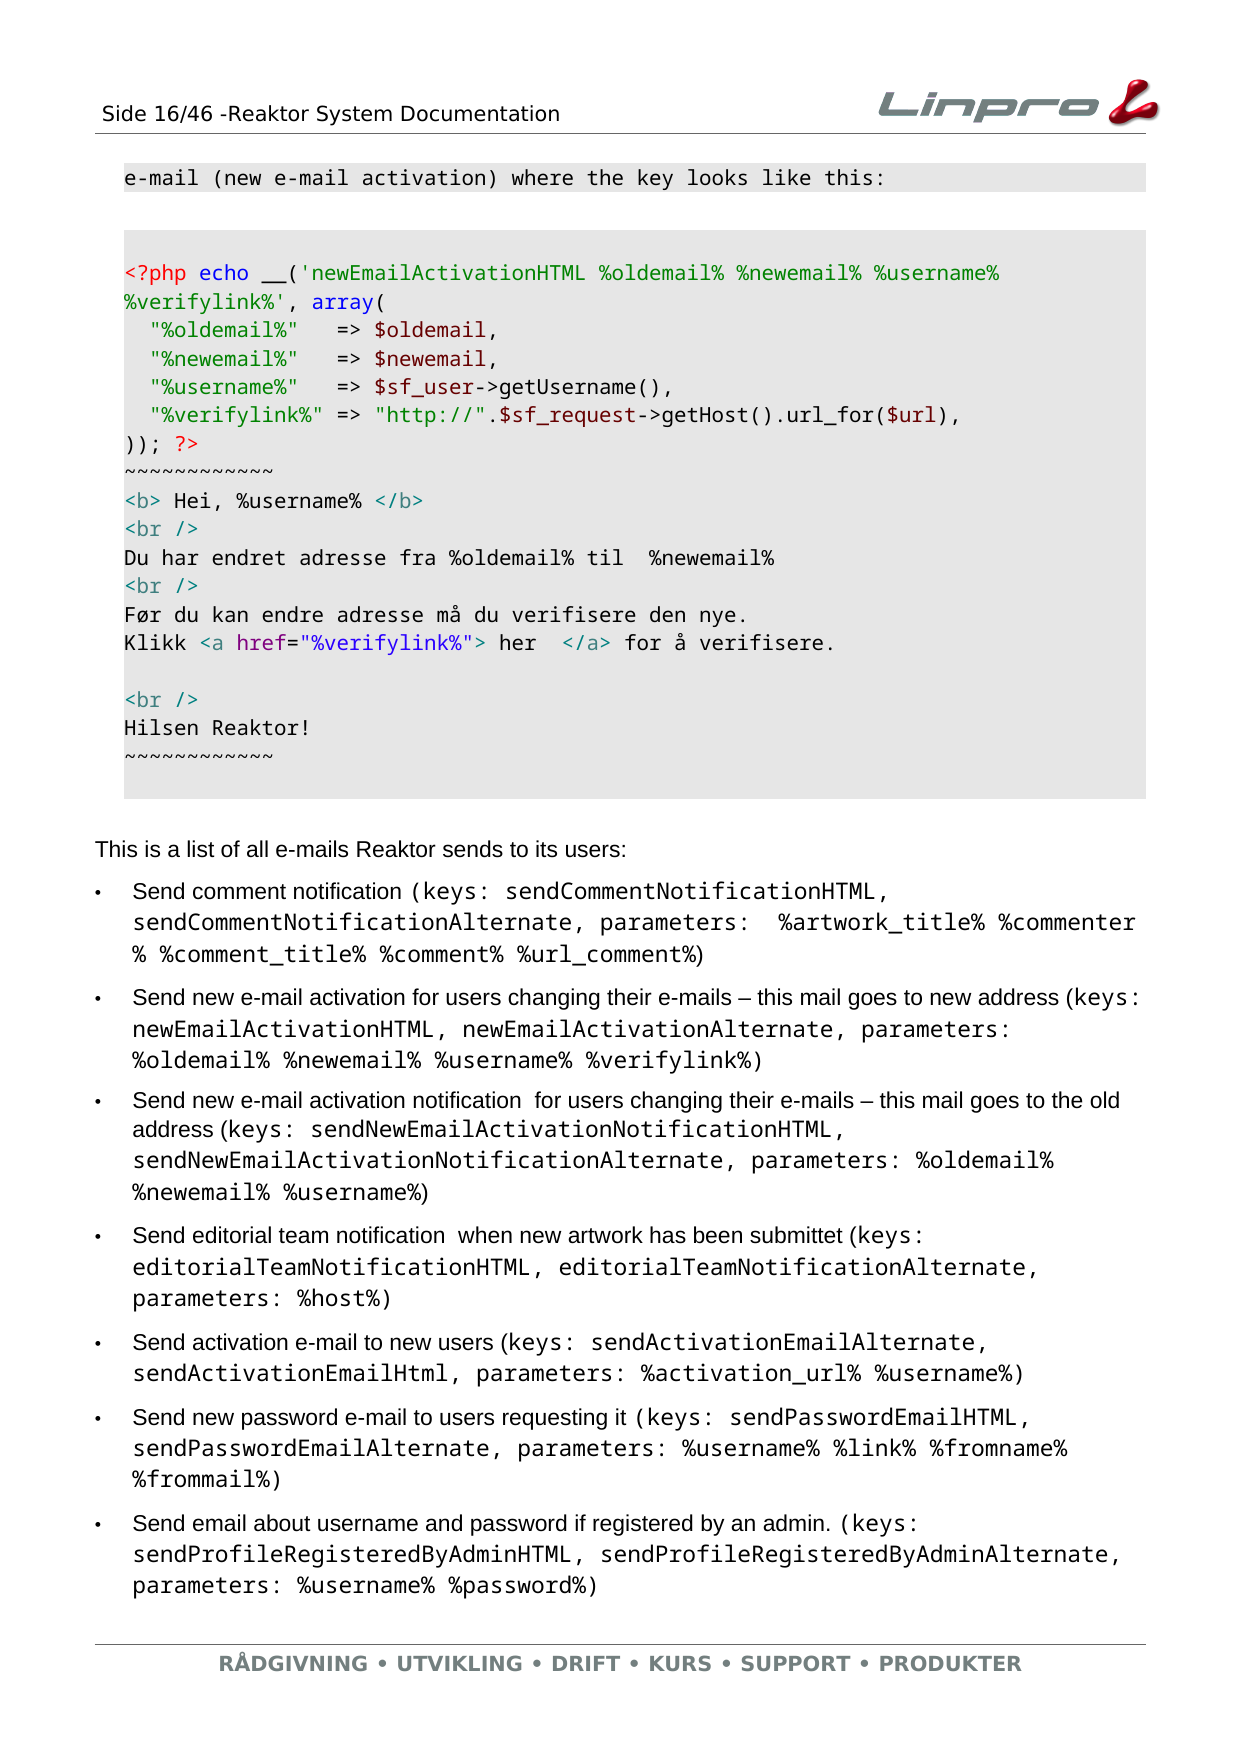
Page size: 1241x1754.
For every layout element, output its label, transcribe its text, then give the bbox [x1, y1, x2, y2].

text Før du kan endre adresse må du verifisere den nye. [124, 600, 1146, 628]
list Send new e-mail activation for users changing their e-mails – this mail goes to new address (keys: newEmailActivationHTML, newEmailActivationAlternate, parameters: %oldemail% %newemail% %username% %verifylink%) [94, 981, 1146, 1075]
list Send activation e-mail to new users (keys: sendActivationEmailAlternate, sendActivationEmailHtml, parameters: %activation_url% %username%) [94, 1326, 1146, 1388]
text )); ?> [124, 429, 1146, 457]
text "%verifylink%" => "http://".$sf_request->getHost().url_for($url), [124, 401, 1146, 429]
text "%newemail%" => $newemail, [124, 344, 1146, 372]
list Send comment notification (keys: sendCommentNotificationHTML, sendCommentNotificationAlternate, parameters: %artwork_title% %commenter% %comment_title% %comment% %url_comment%) [94, 875, 1146, 969]
text <?php echo __('newEmailActivationHTML %oldemail% %newemail% %username% %verifylink%', array( [124, 258, 1146, 315]
text ~~~~~~~~~~~~ [124, 742, 1146, 770]
text Hilsen Reaktor! [124, 713, 1146, 742]
text Klikk <a href="%verifylink%"> her </a> for å verifisere. [124, 628, 1146, 657]
text <br /> [124, 685, 1146, 713]
list Send editorial team notification when new artwork has been submittet (keys: editorialTeamNotificationHTML, editorialTeamNotificationAlternate, parameters: %host%) [94, 1219, 1146, 1313]
list Send new e-mail activation notification for users changing their e-mails – this mail goes to the old address (keys: sendNewEmailActivationNotificationHTML, sendNewEmailActivationNotificationAlternate, parameters: %oldemail% %newemail% %username%) [94, 1087, 1146, 1207]
picture [878, 78, 1162, 128]
text ~~~~~~~~~~~~ [124, 457, 1146, 486]
text <br /> [124, 571, 1146, 600]
text "%oldemail%" => $oldemail, [124, 315, 1146, 344]
list Send email about username and password if registered by an admin. (keys: sendProfileRegisteredByAdminHTML, sendProfileRegisteredByAdminAlternate, parameters: %username% %password%) [94, 1507, 1146, 1601]
text This is a list of all e-mails Reaktor sends to its users: [94, 837, 1146, 862]
text <br /> [124, 514, 1146, 543]
text e-mail (new e-mail activation) where the key looks like this: [124, 163, 1146, 192]
list Send new password e-mail to users requesting it (keys: sendPasswordEmailHTML, sendPasswordEmailAlternate, parameters: %username% %link% %fromname% %frommail%) [94, 1401, 1146, 1494]
text <b> Hei, %username% </b> [124, 486, 1146, 514]
text Du har endret adresse fra %oldemail% til %newemail% [124, 543, 1146, 571]
text "%username%" => $sf_user->getUsername(), [124, 372, 1146, 401]
